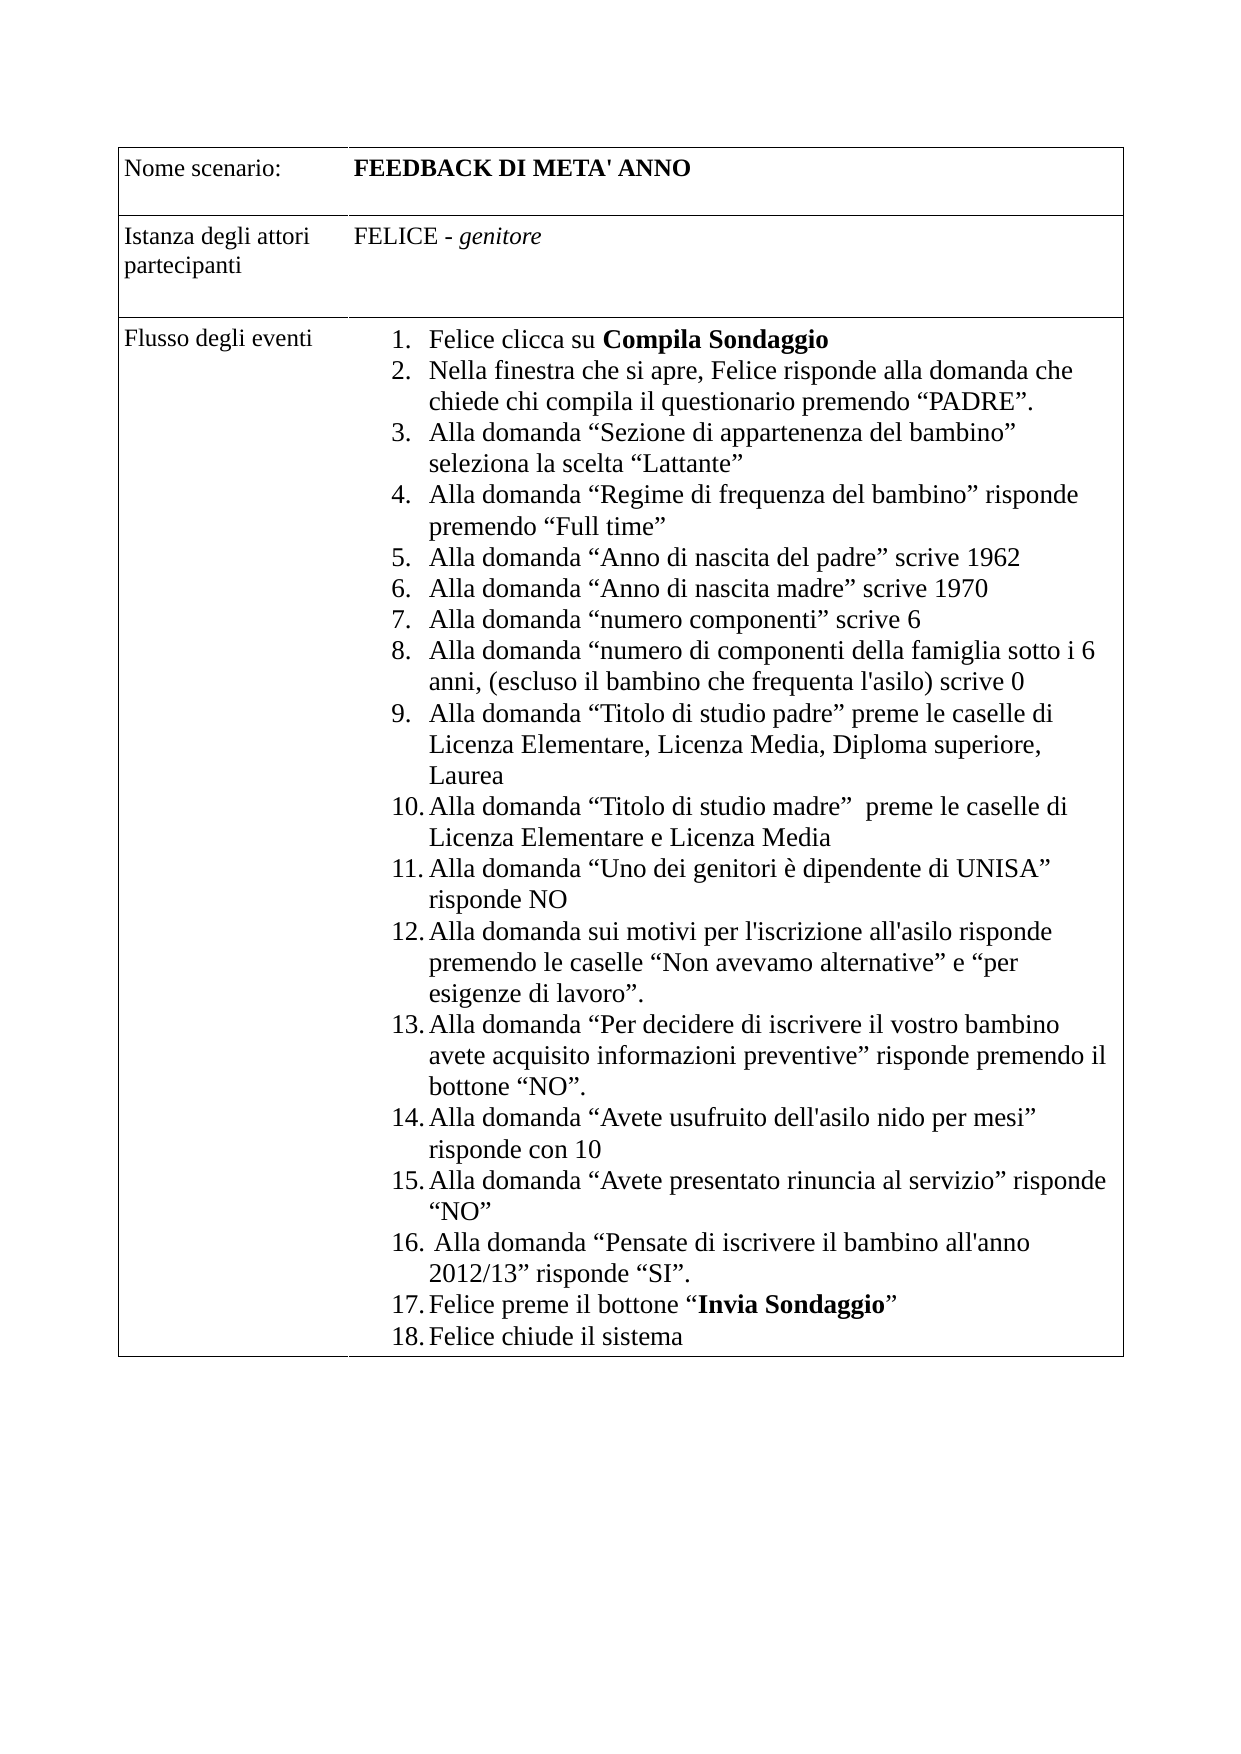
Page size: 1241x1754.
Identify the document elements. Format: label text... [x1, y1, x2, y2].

table_cell Felice clicca su Compila Sondaggio Nella finestra che si apre, Felice risponde alla domanda che chiede chi compila il questionario premendo “PADRE”. Alla domanda “Sezione di appartenenza del bambino” seleziona la scelta “Lattante” Alla domanda “Regime di frequenza del bambino” risponde premendo “Full time” Alla domanda “Anno di nascita del padre” scrive 1962 Alla domanda “Anno di nascita madre” scrive 1970 Alla domanda “numero componenti” scrive 6 Alla domanda “numero di componenti della famiglia sotto i 6 anni, (escluso il bambino che frequenta l'asilo) scrive 0 Alla domanda “Titolo di studio padre” preme le caselle di Licenza Elementare, Licenza Media, Diploma superiore, Laurea Alla domanda “Titolo di studio madre” preme le caselle di Licenza Elementare e Licenza Media Alla domanda “Uno dei genitori è dipendente di UNISA” risponde NO Alla domanda sui motivi per l'iscrizione all'asilo risponde premendo le caselle “Non avevamo alternative” e “per esigenze di lavoro”. Alla domanda “Per decidere di iscrivere il vostro bambino avete acquisito informazioni preventive” risponde premendo il bottone “NO”. Alla domanda “Avete usufruito dell'asilo nido per mesi” risponde con 10 Alla domanda “Avete presentato rinuncia al servizio” risponde “NO” Alla domanda “Pensate di iscrivere il bambino all'anno 2012/13” risponde “SI”. Felice preme il bottone “Invia Sondaggio” Felice chiude il sistema [349, 318, 1123, 1356]
table_header FEEDBACK DI META' ANNO [349, 148, 1123, 215]
table_cell FELICE - genitore [349, 216, 1123, 317]
table_header Nome scenario: [119, 148, 348, 215]
table_cell Istanza degli attori partecipanti [119, 216, 348, 317]
table_cell Flusso degli eventi [119, 318, 348, 1356]
